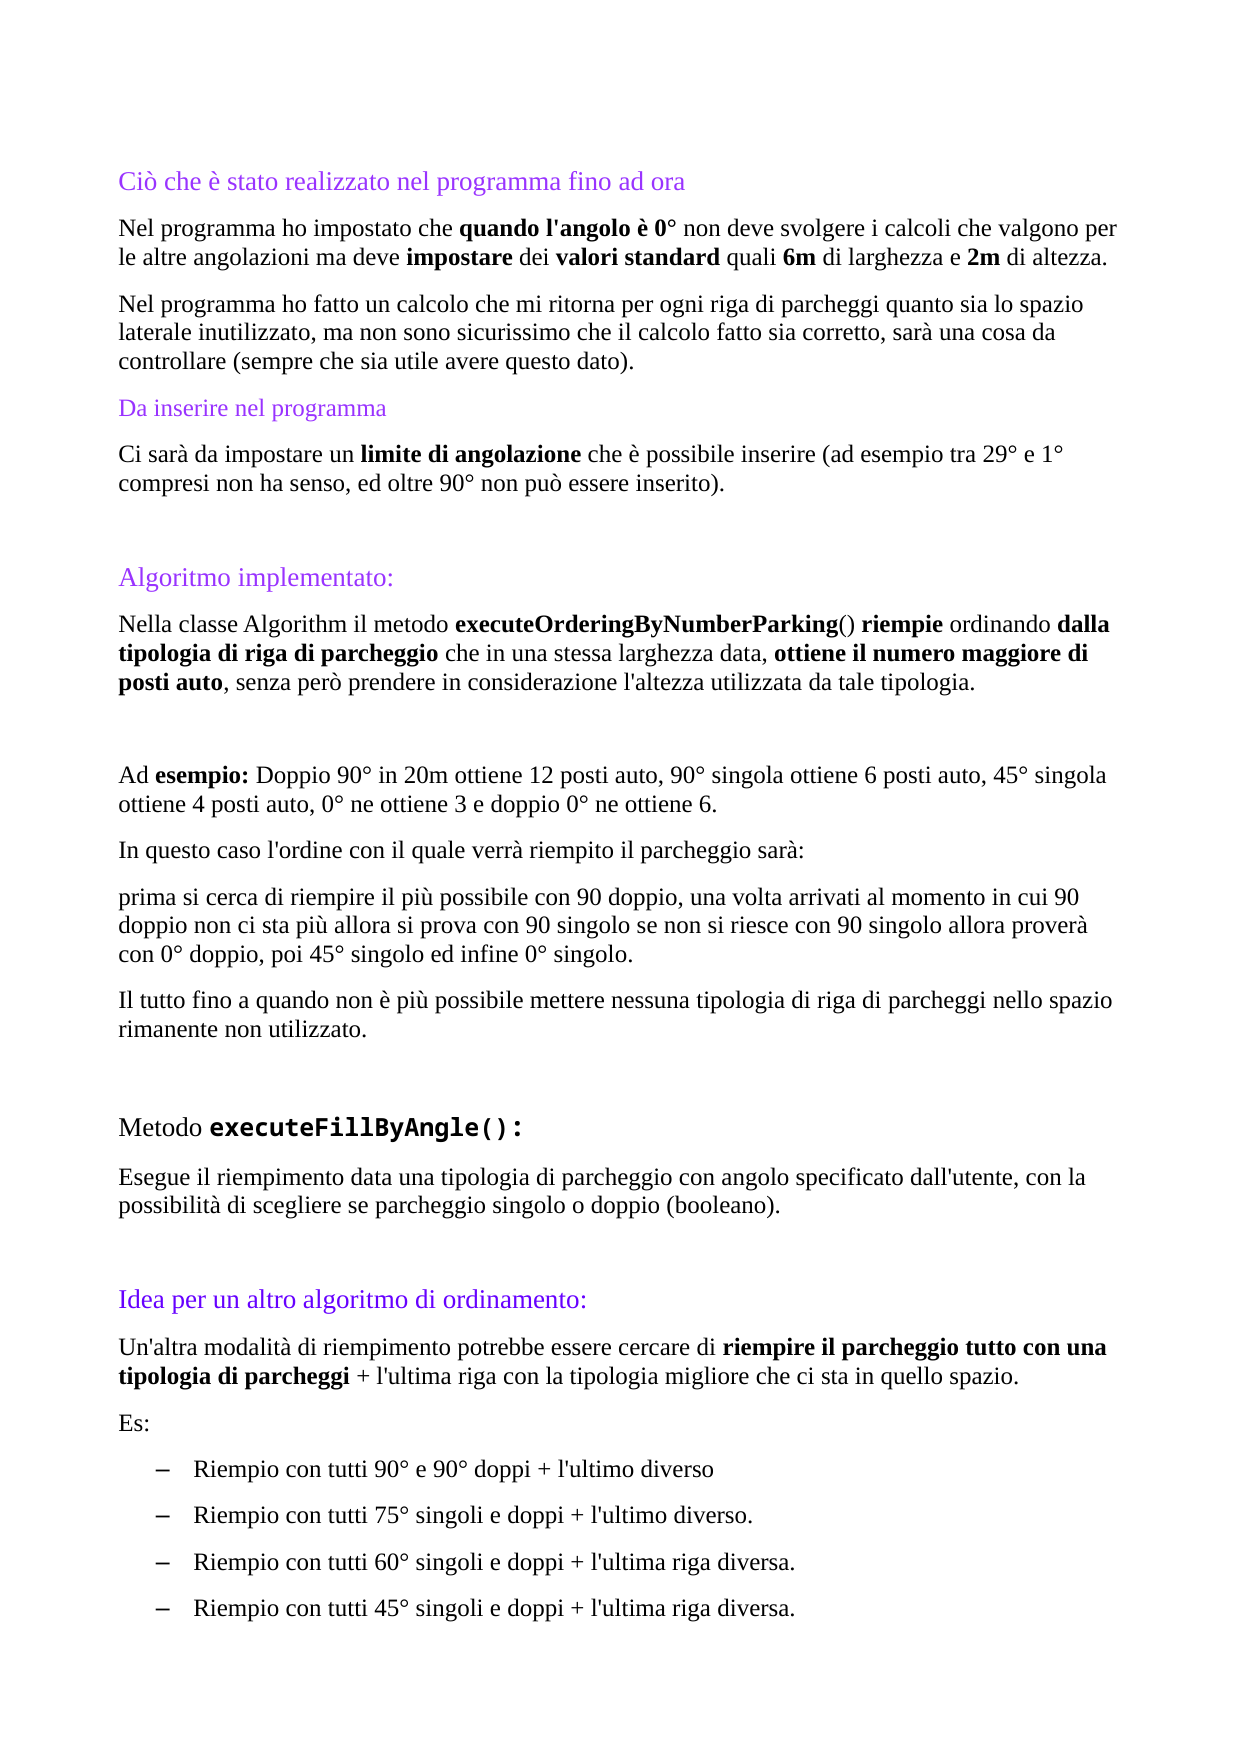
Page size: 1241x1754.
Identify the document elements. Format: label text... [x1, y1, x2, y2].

list Riempio con tutti 90° e 90° doppi + l'ultimo diverso [156, 1454, 1122, 1483]
text Es: [118, 1408, 1122, 1436]
text Da inserire nel programma [118, 393, 1122, 421]
text Ad esempio: Doppio 90° in 20m ottiene 12 posti auto, 90° singola ottiene 6 posti auto, 45° singola ottiene 4 posti auto, 0° ne ottiene 3 e doppio 0° ne ottiene 6. [118, 760, 1122, 817]
text Ci sarà da impostare un limite di angolazione che è possibile inserire (ad esempio tra 29° e 1° compresi non ha senso, ed oltre 90° non può essere inserito). [118, 439, 1122, 497]
text In questo caso l'ordine con il quale verrà riempito il parcheggio sarà: [118, 835, 1122, 864]
text Un'altra modalità di riempimento potrebbe essere cercare di riempire il parcheggio tutto con una tipologia di parcheggi + l'ultima riga con la tipologia migliore che ci sta in quello spazio. [118, 1332, 1122, 1390]
list Riempio con tutti 45° singoli e doppi + l'ultima riga diversa. [156, 1593, 1122, 1622]
text Nel programma ho fatto un calcolo che mi ritorna per ogni riga di parcheggi quanto sia lo spazio laterale inutilizzato, ma non sono sicurissimo che il calcolo fatto sia corretto, sarà una cosa da controllare (sempre che sia utile avere questo dato). [118, 289, 1122, 375]
text Il tutto fino a quando non è più possibile mettere nessuna tipologia di riga di parcheggi nello spazio rimanente non utilizzato. [118, 986, 1122, 1043]
text Ciò che è stato realizzato nel programma fino ad ora [118, 164, 1122, 196]
text Nella classe Algorithm il metodo executeOrderingByNumberParking() riempie ordinando dalla tipologia di riga di parcheggio che in una stessa larghezza data, ottiene il numero maggiore di posti auto, senza però prendere in considerazione l'altezza utilizzata da tale tipologia. [118, 609, 1122, 696]
list Riempio con tutti 60° singoli e doppi + l'ultima riga diversa. [156, 1547, 1122, 1576]
text Esegue il riempimento data una tipologia di parcheggio con angolo specificato dall'utente, con la possibilità di scegliere se parcheggio singolo o doppio (booleano). [118, 1162, 1122, 1219]
text Metodo executeFillByAngle(): [118, 1107, 1122, 1144]
text prima si cerca di riempire il più possibile con 90 doppio, una volta arrivati al momento in cui 90 doppio non ci sta più allora si prova con 90 singolo se non si riesce con 90 singolo allora proverà con 0° doppio, poi 45° singolo ed infine 0° singolo. [118, 882, 1122, 968]
text Idea per un altro algoritmo di ordinamento: [118, 1283, 1122, 1315]
text Algoritmo implementato: [118, 561, 1122, 592]
list Riempio con tutti 75° singoli e doppi + l'ultimo diverso. [156, 1501, 1122, 1529]
text Nel programma ho impostato che quando l'angolo è 0° non deve svolgere i calcoli che valgono per le altre angolazioni ma deve impostare dei valori standard quali 6m di larghezza e 2m di altezza. [118, 213, 1122, 271]
